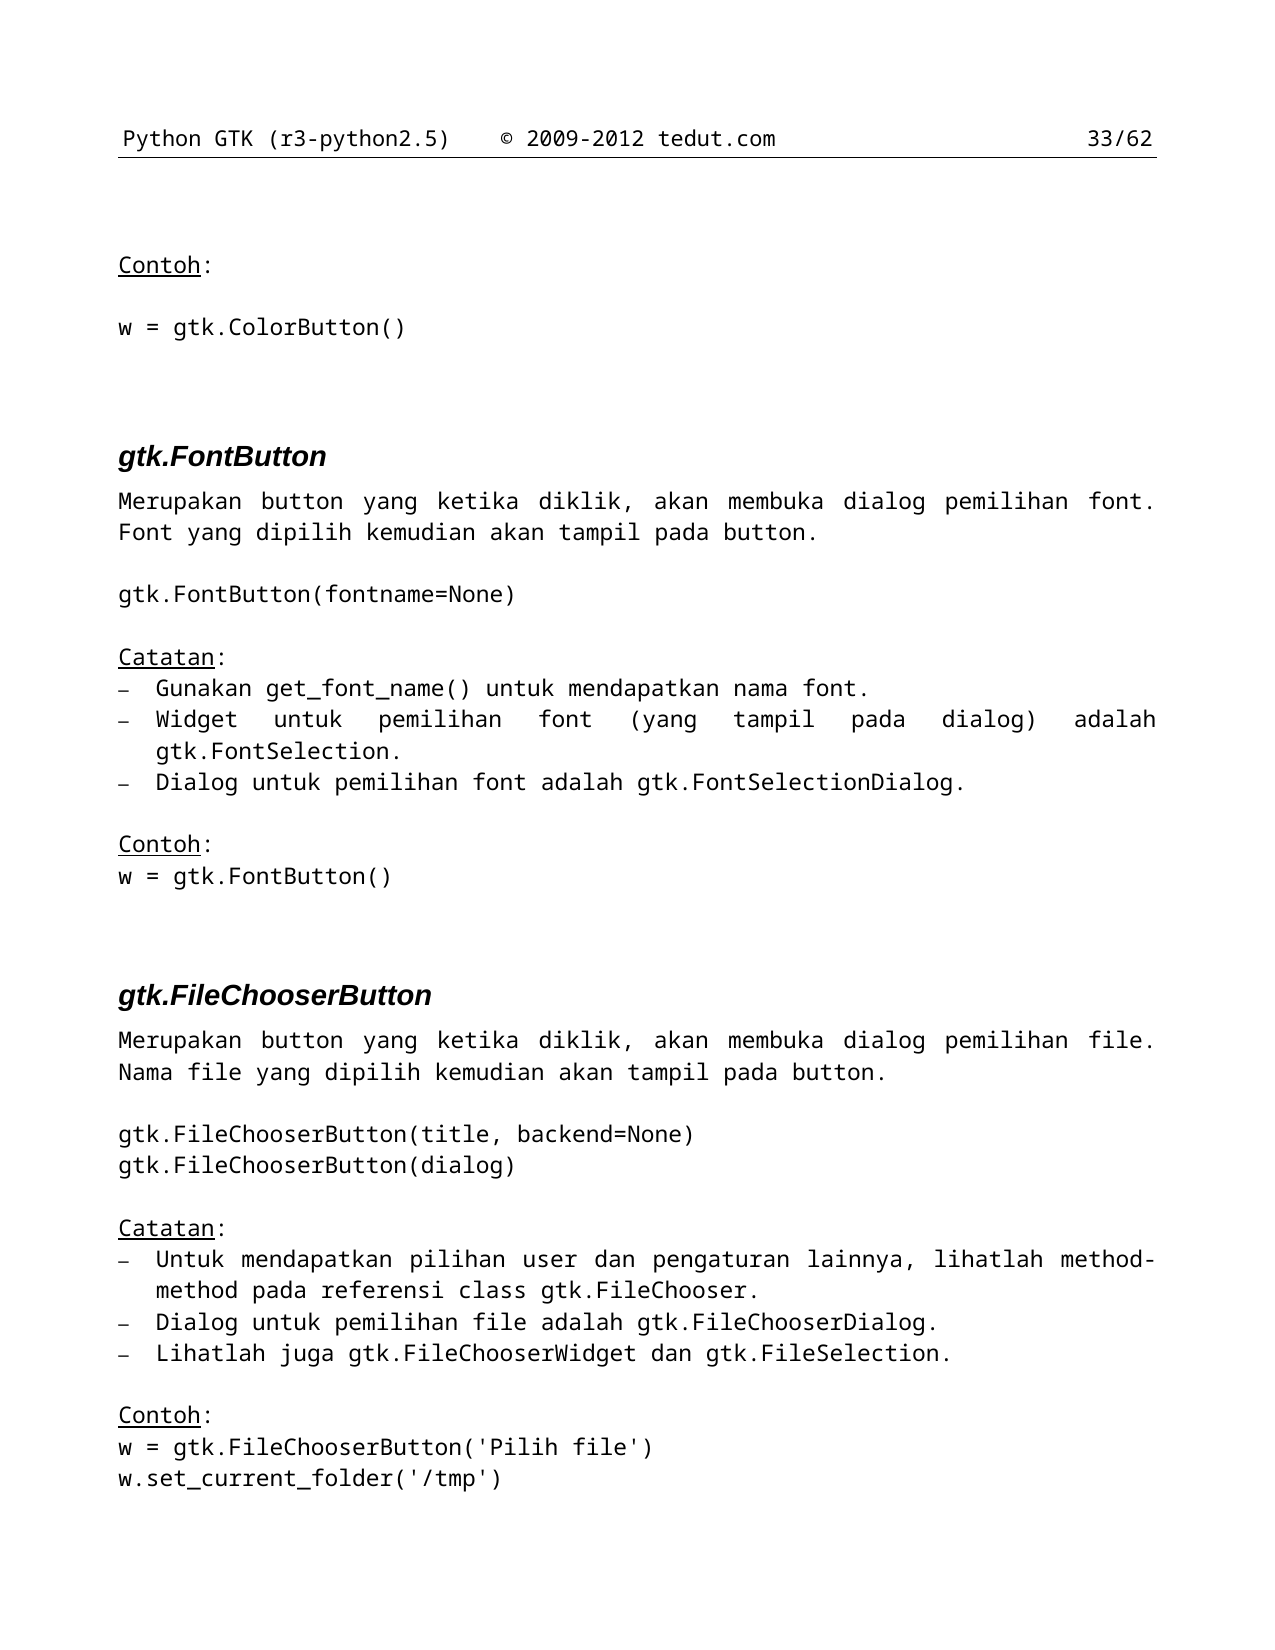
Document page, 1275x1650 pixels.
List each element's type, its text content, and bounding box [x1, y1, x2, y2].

text gtk.FontButton(fontname=None) [118, 578, 1157, 609]
text Catatan: [118, 641, 1157, 672]
text gtk.FileChooserButton(dialog) [118, 1149, 1157, 1181]
list Lihatlah juga gtk.FileChooserWidget dan gtk.FileSelection. [118, 1337, 1157, 1368]
subtitle gtk.FontButton [118, 438, 1157, 472]
list Dialog untuk pemilihan file adalah gtk.FileChooserDialog. [118, 1306, 1157, 1337]
text w = gtk.FontButton() [118, 859, 1157, 891]
text Catatan: [118, 1212, 1157, 1243]
list Untuk mendapatkan pilihan user dan pengaturan lainnya, lihatlah method-method pada referensi class gtk.FileChooser. [118, 1243, 1157, 1306]
text Contoh: [118, 1399, 1157, 1431]
list Gunakan get_font_name() untuk mendapatkan nama font. [118, 672, 1157, 703]
text gtk.FileChooserButton(title, backend=None) [118, 1118, 1157, 1149]
text w = gtk.FileChooserButton('Pilih file') [118, 1431, 1157, 1462]
list Widget untuk pemilihan font (yang tampil pada dialog) adalah gtk.FontSelection. [118, 703, 1157, 766]
text Contoh: [118, 828, 1157, 859]
text Merupakan button yang ketika diklik, akan membuka dialog pemilihan font. Font yang dipilih kemudian akan tampil pada button. [118, 484, 1157, 547]
list Dialog untuk pemilihan font adalah gtk.FontSelectionDialog. [118, 766, 1157, 797]
subtitle gtk.FileChooserButton [118, 978, 1157, 1012]
text w.set_current_folder('/tmp') [118, 1462, 1157, 1493]
text Contoh: [118, 249, 1157, 280]
text Merupakan button yang ketika diklik, akan membuka dialog pemilihan file. Nama file yang dipilih kemudian akan tampil pada button. [118, 1024, 1157, 1087]
text w = gtk.ColorButton() [118, 311, 1157, 342]
